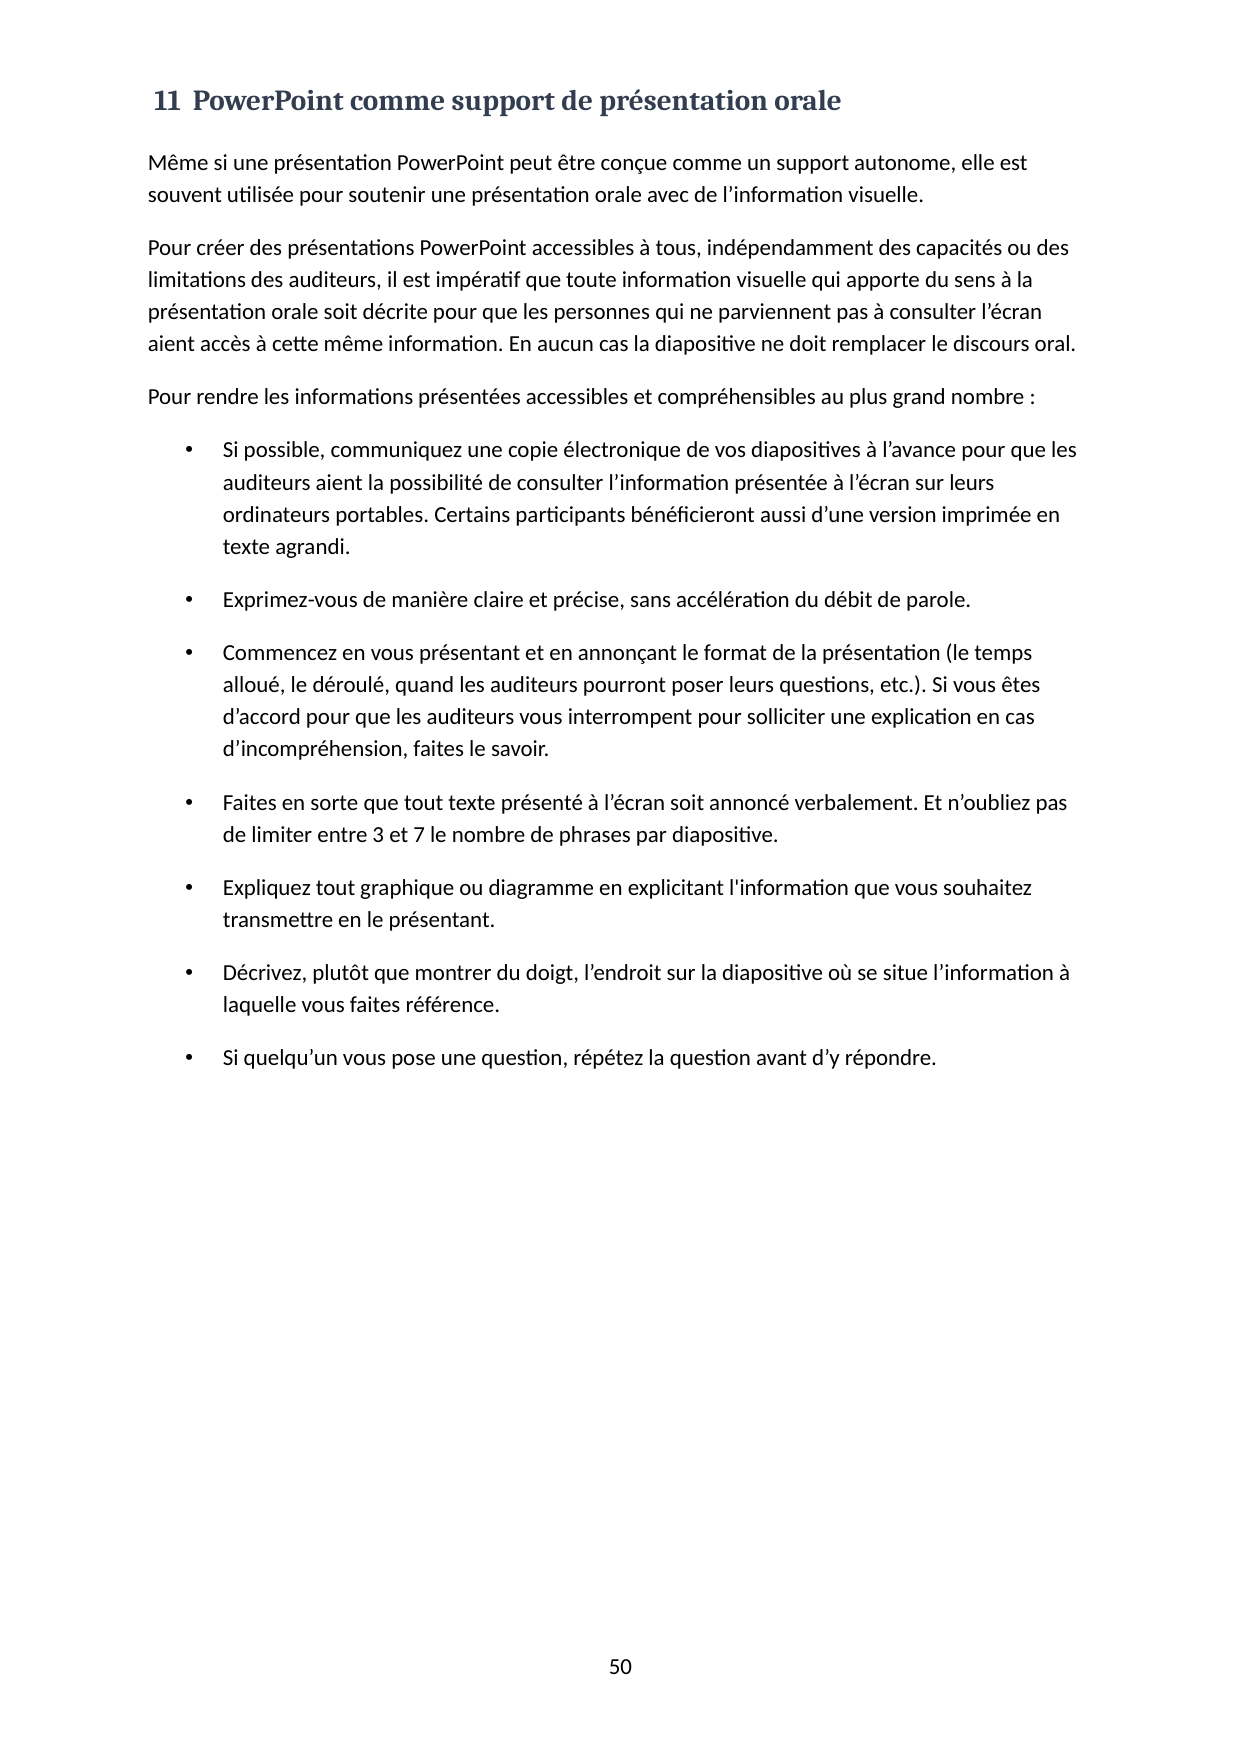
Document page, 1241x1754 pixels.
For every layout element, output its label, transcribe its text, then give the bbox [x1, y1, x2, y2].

list Si quelqu’un vous pose une question, répétez la question avant d’y répondre. [185, 1043, 1093, 1071]
list Si possible, communiquez une copie électronique de vos diapositives à l’avance pour que les auditeurs aient la possibilité de consulter l’information présentée à l’écran sur leurs ordinateurs portables. Certains participants bénéficieront aussi d’une version imprimée en texte agrandi. [185, 435, 1093, 560]
list Exprimez-vous de manière claire et précise, sans accélération du débit de parole. [185, 585, 1093, 613]
subtitle PowerPoint comme support de présentation orale [148, 84, 1093, 118]
list Expliquez tout graphique ou diagramme en explicitant l'information que vous souhaitez transmettre en le présentant. [185, 873, 1093, 933]
text Pour créer des présentations PowerPoint accessibles à tous, indépendamment des capacités ou des limitations des auditeurs, il est impératif que toute information visuelle qui apporte du sens à la présentation orale soit décrite pour que les personnes qui ne parviennent pas à consulter l’écran aient accès à cette même information. En aucun cas la diapositive ne doit remplacer le discours oral. [148, 233, 1093, 357]
list Faites en sorte que tout texte présenté à l’écran soit annoncé verbalement. Et n’oubliez pas de limiter entre 3 et 7 le nombre de phrases par diapositive. [185, 788, 1093, 848]
text Même si une présentation PowerPoint peut être conçue comme un support autonome, elle est souvent utilisée pour soutenir une présentation orale avec de l’information visuelle. [148, 148, 1093, 208]
text Pour rendre les informations présentées accessibles et compréhensibles au plus grand nombre : [148, 382, 1093, 410]
list Décrivez, plutôt que montrer du doigt, l’endroit sur la diapositive où se situe l’information à laquelle vous faites référence. [185, 958, 1093, 1018]
list Commencez en vous présentant et en annonçant le format de la présentation (le temps alloué, le déroulé, quand les auditeurs pourront poser leurs questions, etc.). Si vous êtes d’accord pour que les auditeurs vous interrompent pour solliciter une explication en cas d’incompréhension, faites le savoir. [185, 638, 1093, 763]
